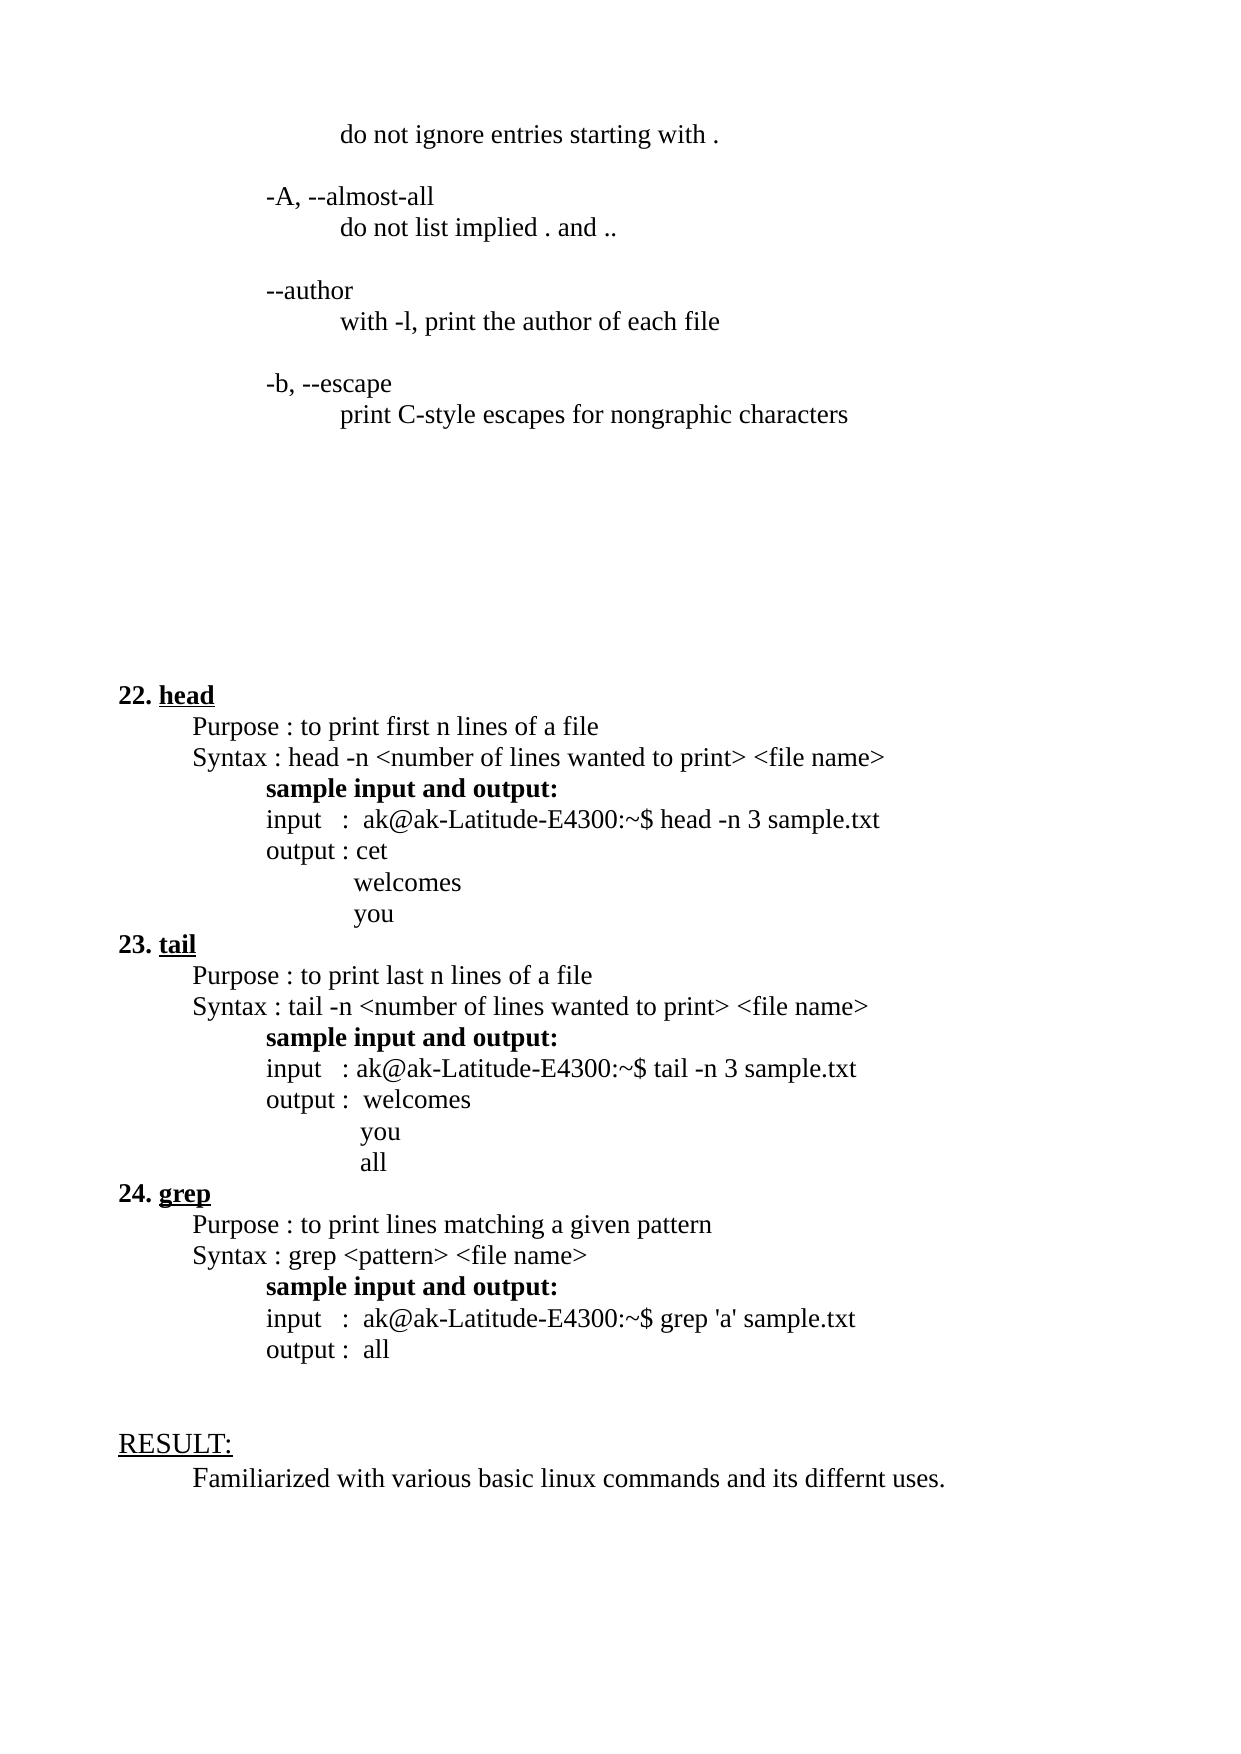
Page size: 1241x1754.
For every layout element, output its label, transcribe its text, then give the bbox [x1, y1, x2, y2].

text RESULT: [118, 1426, 1122, 1460]
text output : all [118, 1333, 1122, 1364]
text -A, --almost-all [118, 180, 1122, 212]
text output : cet [118, 834, 1122, 866]
text --author [118, 274, 1122, 305]
text Syntax : head -n <number of lines wanted to print> <file name> [118, 741, 1122, 772]
text sample input and output: [118, 1021, 1122, 1052]
text print C-style escapes for nongraphic characters [118, 398, 1122, 429]
text do not ignore entries starting with . [118, 118, 1122, 149]
text 24. grep [118, 1177, 1122, 1208]
text Purpose : to print last n lines of a file [118, 959, 1122, 990]
text you [118, 897, 1122, 928]
text 23. tail [118, 928, 1122, 959]
text with -l, print the author of each file [118, 305, 1122, 336]
text Syntax : tail -n <number of lines wanted to print> <file name> [118, 990, 1122, 1021]
text input : ak@ak-Latitude-E4300:~$ head -n 3 sample.txt [118, 803, 1122, 834]
text Purpose : to print lines matching a given pattern [118, 1208, 1122, 1239]
text all [118, 1146, 1122, 1177]
text input : ak@ak-Latitude-E4300:~$ grep 'a' sample.txt [118, 1302, 1122, 1333]
text sample input and output: [118, 772, 1122, 803]
text output : welcomes [118, 1084, 1122, 1115]
text do not list implied . and .. [118, 212, 1122, 243]
text -b, --escape [118, 367, 1122, 398]
text Purpose : to print first n lines of a file [118, 710, 1122, 741]
text welcomes [118, 866, 1122, 897]
text Familiarized with various basic linux commands and its differnt uses. [118, 1460, 1122, 1493]
text input : ak@ak-Latitude-E4300:~$ tail -n 3 sample.txt [118, 1052, 1122, 1084]
text sample input and output: [118, 1271, 1122, 1302]
text you [118, 1115, 1122, 1146]
text Syntax : grep <pattern> <file name> [118, 1239, 1122, 1271]
text 22. head [118, 679, 1122, 710]
